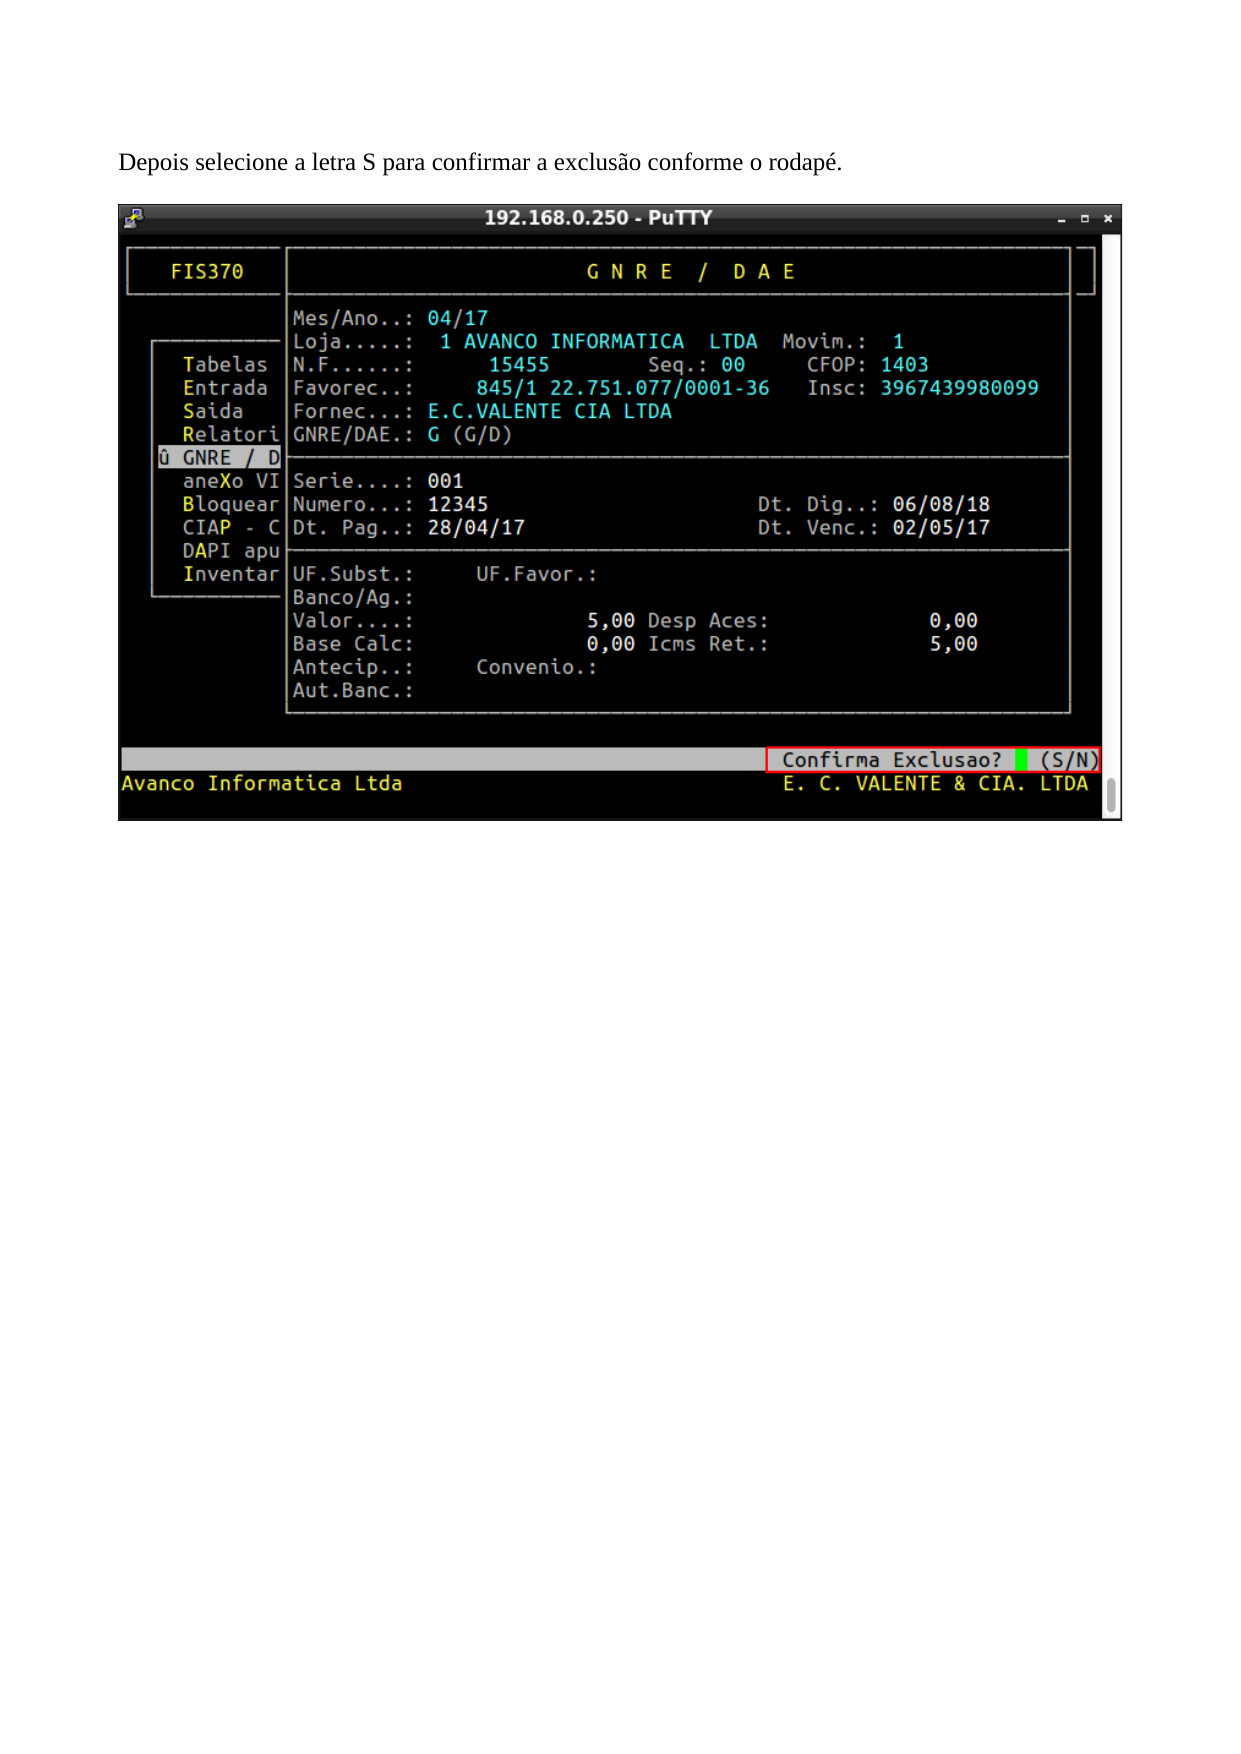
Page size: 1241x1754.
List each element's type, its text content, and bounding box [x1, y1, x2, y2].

text Depois selecione a letra S para confirmar a exclusão conforme o rodapé. [118, 147, 1122, 176]
picture [118, 204, 1123, 821]
